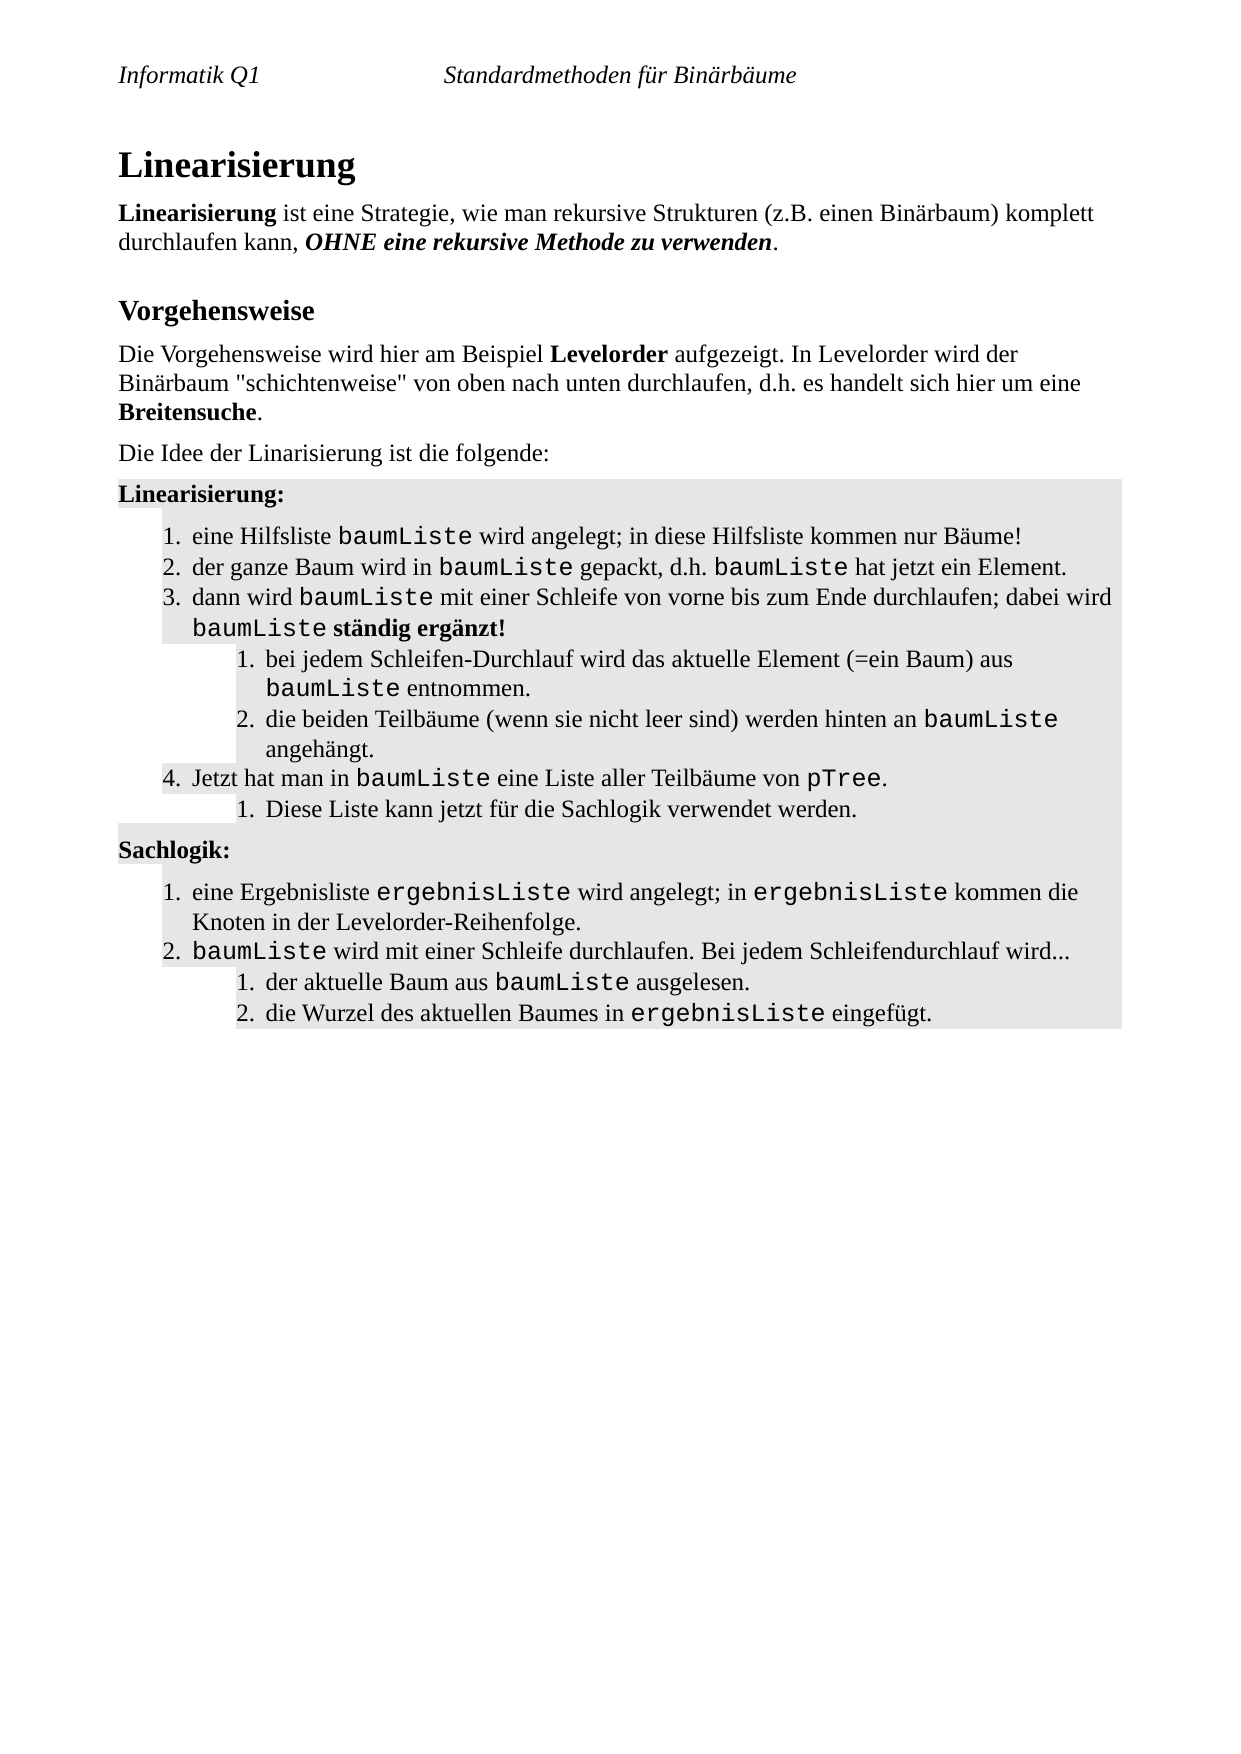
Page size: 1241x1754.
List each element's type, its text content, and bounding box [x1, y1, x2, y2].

list die Wurzel des aktuellen Baumes in ergebnisListe eingefügt. [236, 998, 1122, 1029]
subtitle Vorgehensweise [118, 293, 1122, 327]
text Die Vorgehensweise wird hier am Beispiel Levelorder aufgezeigt. In Levelorder wird der Binärbaum "schichtenweise" von oben nach unten durchlaufen, d.h. es handelt sich hier um eine Breitensuche. [118, 339, 1122, 426]
list baumListe wird mit einer Schleife durchlaufen. Bei jedem Schleifendurchlauf wird... [162, 936, 1122, 967]
subtitle Linearisierung [118, 143, 1122, 186]
text Sachlogik: [118, 835, 1122, 864]
list die beiden Teilbäume (wenn sie nicht leer sind) werden hinten an baumListe angehängt. [236, 704, 1122, 763]
list Jetzt hat man in baumListe eine Liste aller Teilbäume von pTree. [162, 763, 1122, 794]
list der ganze Baum wird in baumListe gepackt, d.h. baumListe hat jetzt ein Element. [162, 552, 1122, 582]
text Linearisierung ist eine Strategie, wie man rekursive Strukturen (z.B. einen Binärbaum) komplett durchlaufen kann, OHNE eine rekursive Methode zu verwenden. [118, 198, 1122, 256]
list eine Hilfsliste baumListe wird angelegt; in diese Hilfsliste kommen nur Bäume! [162, 521, 1122, 552]
list der aktuelle Baum aus baumListe ausgelesen. [236, 967, 1122, 998]
list eine Ergebnisliste ergebnisListe wird angelegt; in ergebnisListe kommen die Knoten in der Levelorder-Reihenfolge. [162, 877, 1122, 936]
list dann wird baumListe mit einer Schleife von vorne bis zum Ende durchlaufen; dabei wird baumListe ständig ergänzt! [162, 582, 1122, 644]
list bei jedem Schleifen-Durchlauf wird das aktuelle Element (=ein Baum) aus baumListe entnommen. [236, 644, 1122, 704]
text Die Idee der Linarisierung ist die folgende: [118, 438, 1122, 467]
text Linearisierung: [118, 479, 1122, 508]
list Diese Liste kann jetzt für die Sachlogik verwendet werden. [236, 794, 1122, 823]
